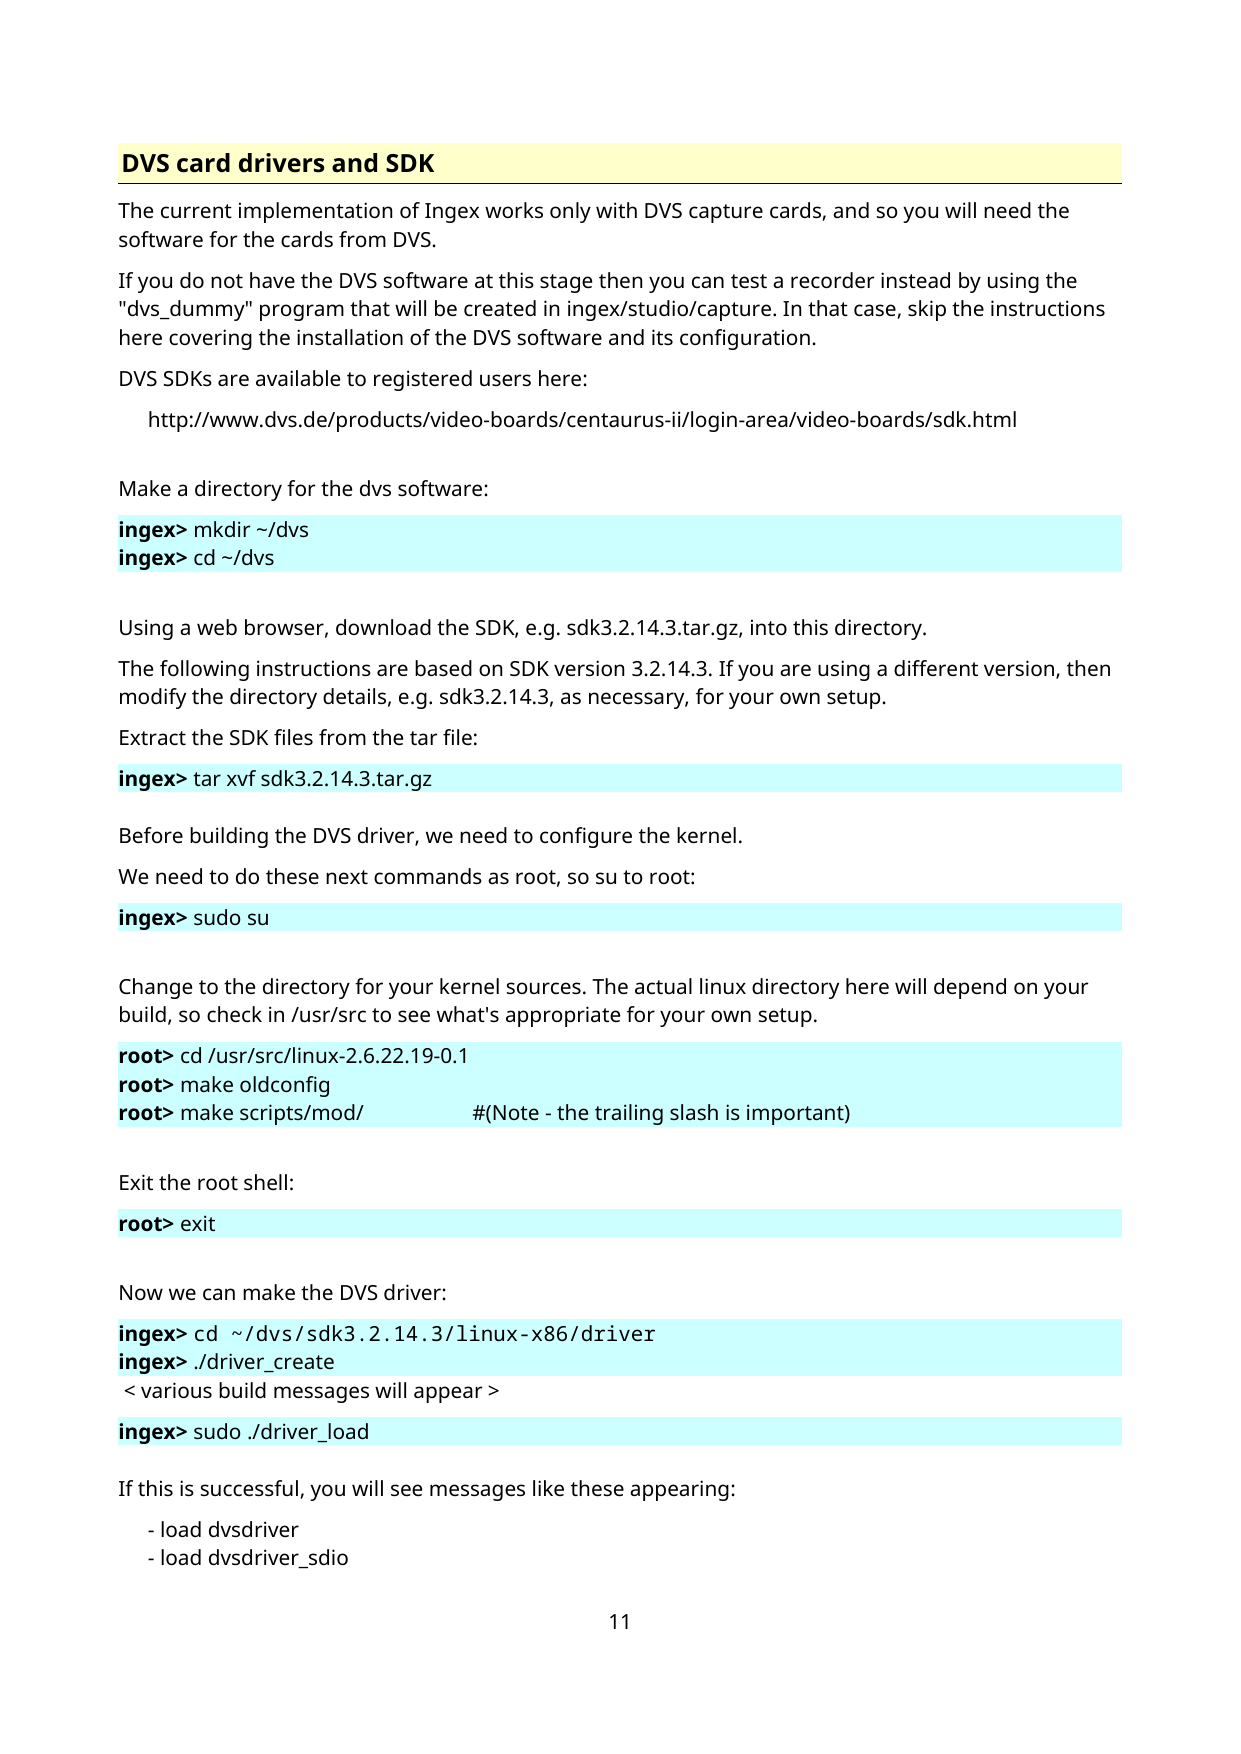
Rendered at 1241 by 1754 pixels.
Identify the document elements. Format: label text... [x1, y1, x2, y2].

text root> make oldconfig [118, 1070, 1122, 1098]
text ingex> mkdir ~/dvs [118, 515, 1122, 543]
subtitle DVS card drivers and SDK [118, 143, 1122, 183]
text root> cd /usr/src/linux-2.6.22.19-0.1 [118, 1042, 1122, 1070]
list - load dvsdriver [148, 1515, 1122, 1543]
text Before building the DVS driver, we need to configure the kernel. [118, 821, 1122, 849]
text Change to the directory for your kernel sources. The actual linux directory here will depend on your build, so check in /usr/src to see what's appropriate for your own setup. [118, 972, 1122, 1029]
text We need to do these next commands as root, so su to root: [118, 862, 1122, 890]
text root> exit [118, 1209, 1122, 1237]
text DVS SDKs are available to registered users here: [118, 364, 1122, 392]
text Now we can make the DVS driver: [118, 1278, 1122, 1307]
list http://www.dvs.de/products/video-boards/centaurus-ii/login-area/video-boards/sdk.html [148, 405, 1122, 433]
text ingex> sudo ./driver_load [118, 1417, 1122, 1445]
text ingex> cd ~/dvs/sdk3.2.14.3/linux-x86/driver [118, 1319, 1122, 1347]
text ingex> tar xvf sdk3.2.14.3.tar.gz [118, 764, 1122, 792]
text The following instructions are based on SDK version 3.2.14.3. If you are using a different version, then modify the directory details, e.g. sdk3.2.14.3, as necessary, for your own setup. [118, 654, 1122, 711]
text ingex> ./driver_create [118, 1347, 1122, 1376]
list - load dvsdriver_sdio [148, 1543, 1122, 1572]
text ingex> cd ~/dvs [118, 543, 1122, 572]
text The current implementation of Ingex works only with DVS capture cards, and so you will need the software for the cards from DVS. [118, 197, 1122, 253]
text root> make scripts/mod/ #(Note - the trailing slash is important) [118, 1098, 1122, 1127]
text If this is successful, you will see messages like these appearing: [118, 1474, 1122, 1502]
text Using a web browser, download the SDK, e.g. sdk3.2.14.3.tar.gz, into this directory. [118, 613, 1122, 641]
text Extract the SDK files from the tar file: [118, 723, 1122, 752]
text If you do not have the DVS software at this stage then you can test a recorder instead by using the "dvs_dummy" program that will be created in ingex/studio/capture. In that case, skip the instructions here covering the installation of the DVS software and its configuration. [118, 266, 1122, 351]
text Exit the root shell: [118, 1168, 1122, 1196]
text Make a directory for the dvs software: [118, 474, 1122, 502]
text ingex> sudo su [118, 903, 1122, 931]
text < various build messages will appear > [118, 1376, 1122, 1404]
